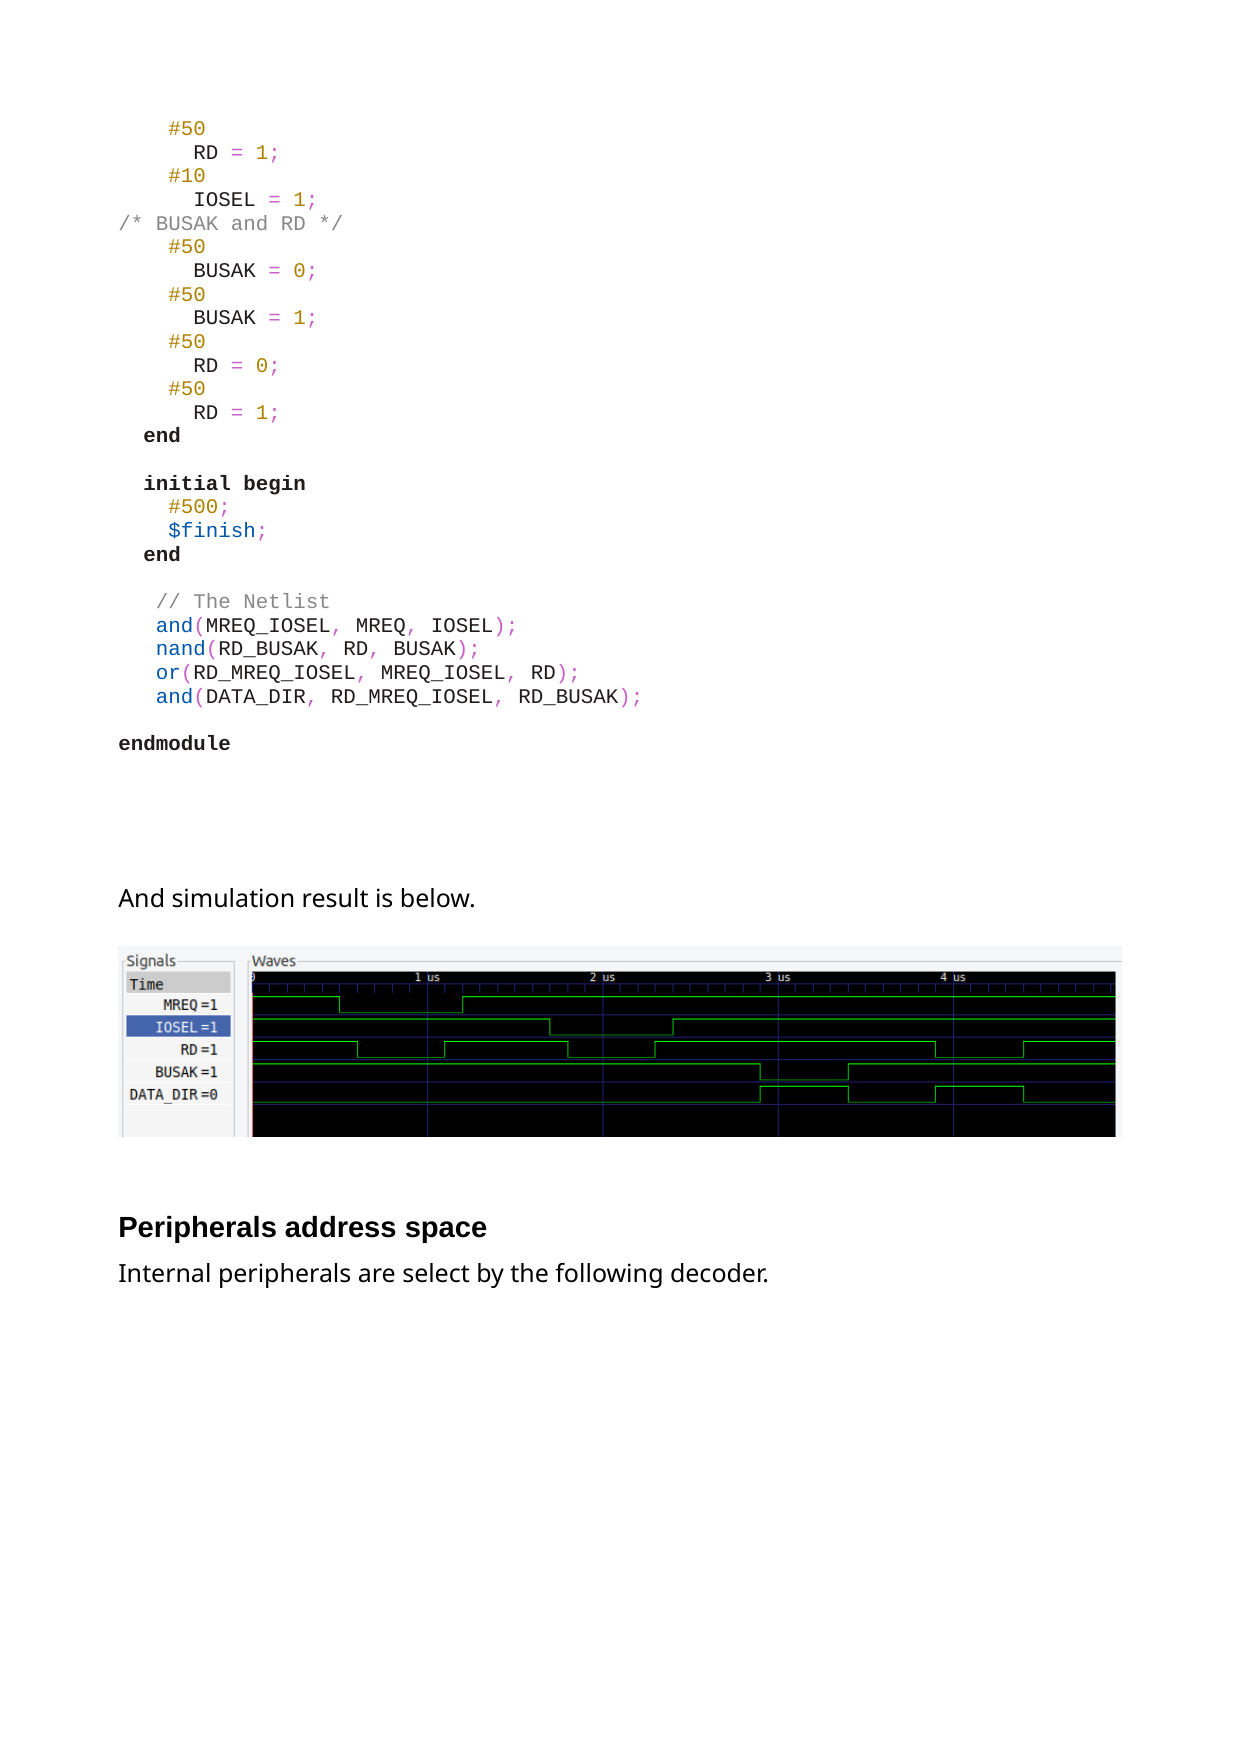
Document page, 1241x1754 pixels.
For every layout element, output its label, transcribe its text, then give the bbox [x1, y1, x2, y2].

text initial begin [118, 473, 1122, 496]
text BUSAK = 0; [118, 260, 1122, 284]
text and(DATA_DIR, RD_MREQ_IOSEL, RD_BUSAK); [118, 686, 1122, 709]
text Internal peripherals are select by the following decoder. [118, 1256, 1122, 1290]
text $finish; [118, 520, 1122, 544]
text #50 [118, 118, 1122, 142]
text /* BUSAK and RD */ [118, 213, 1122, 236]
text // The Netlist [118, 591, 1122, 615]
text or(RD_MREQ_IOSEL, MREQ_IOSEL, RD); [118, 662, 1122, 686]
text end [118, 426, 1122, 449]
text IOSEL = 1; [118, 189, 1122, 213]
text #50 [118, 331, 1122, 354]
text And simulation result is below. [118, 881, 1122, 915]
text nand(RD_BUSAK, RD, BUSAK); [118, 638, 1122, 662]
picture [118, 946, 1123, 1137]
text end [118, 544, 1122, 567]
text #50 [118, 236, 1122, 260]
text #500; [118, 496, 1122, 520]
text and(MREQ_IOSEL, MREQ, IOSEL); [118, 615, 1122, 638]
text #50 [118, 378, 1122, 402]
text RD = 1; [118, 142, 1122, 165]
text BUSAK = 1; [118, 307, 1122, 331]
text #50 [118, 284, 1122, 307]
subtitle Peripherals address space [118, 1210, 1122, 1244]
text endmodule [118, 733, 1122, 757]
text RD = 1; [118, 402, 1122, 426]
text #10 [118, 165, 1122, 189]
text RD = 0; [118, 354, 1122, 378]
